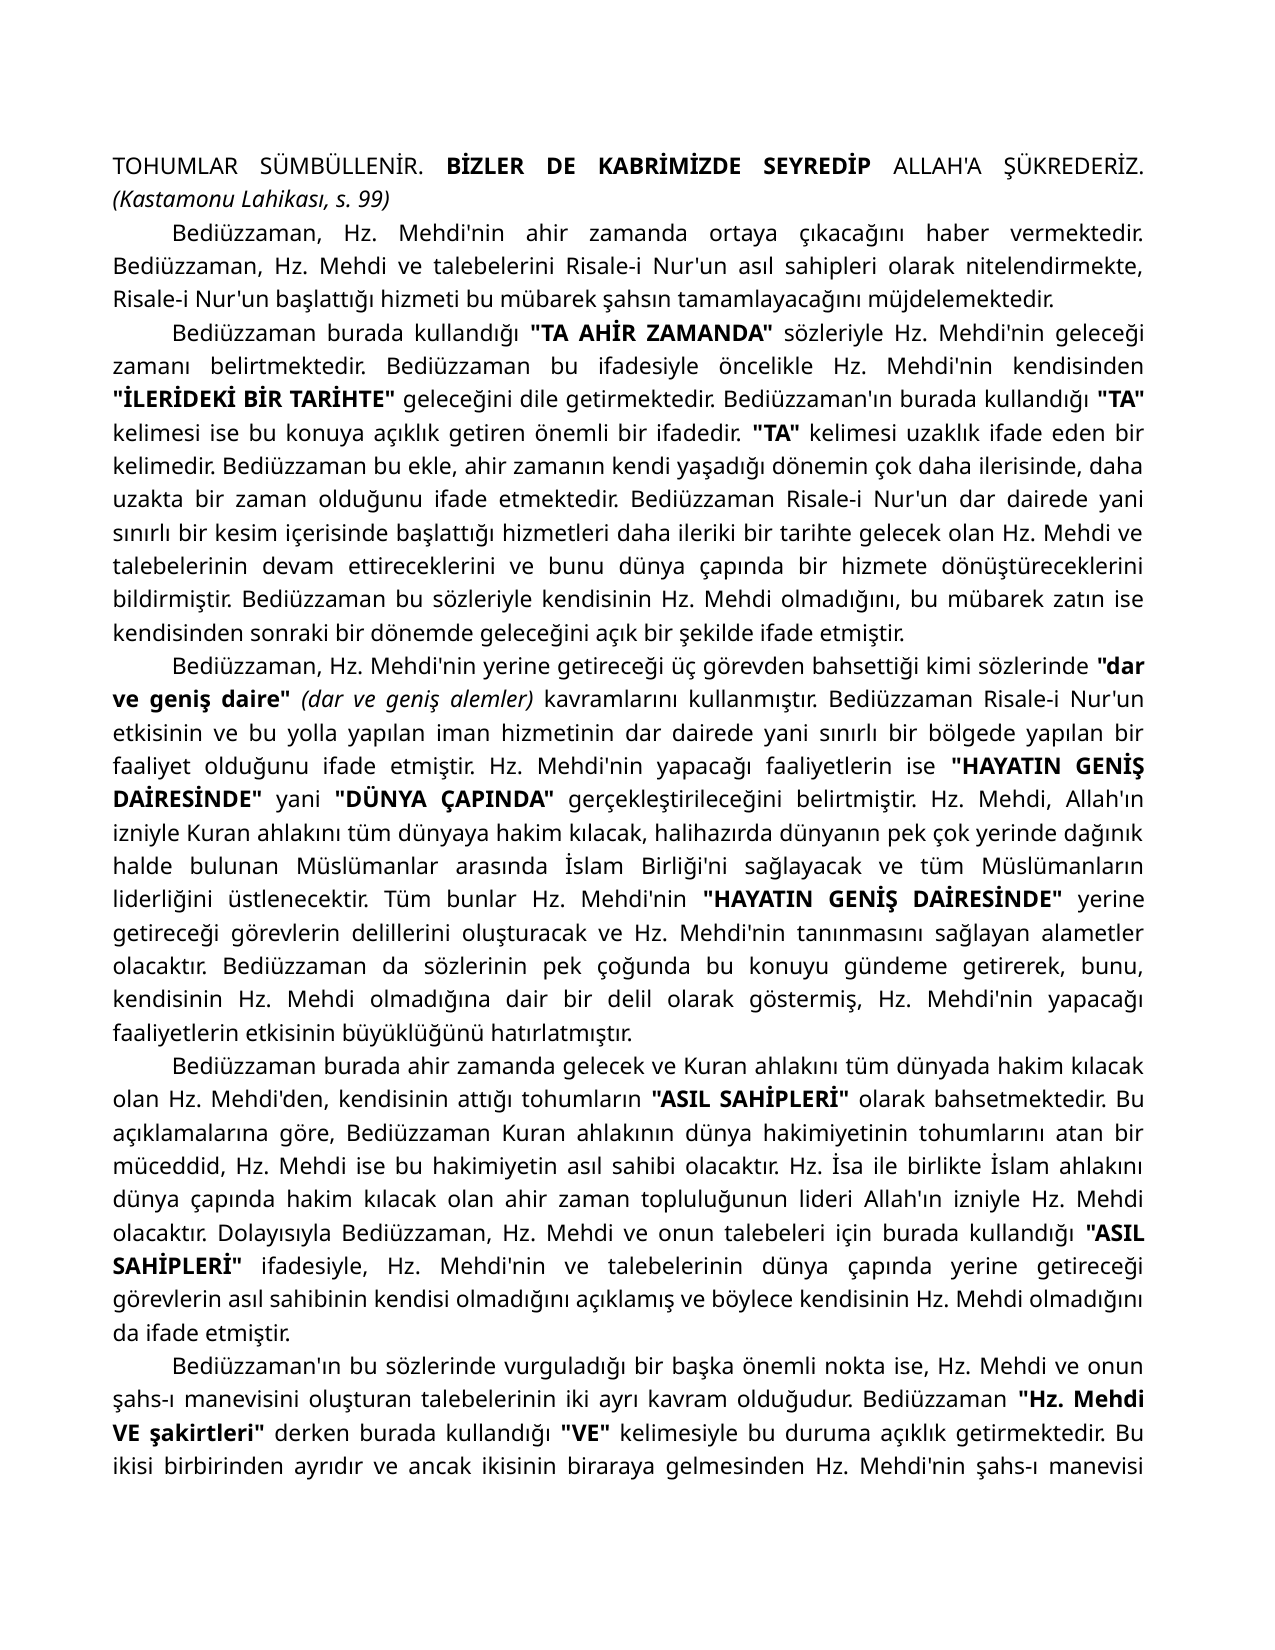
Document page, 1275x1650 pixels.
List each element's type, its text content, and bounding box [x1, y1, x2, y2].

text Bediüzzaman'ın bu sözlerinde vurguladığı bir başka önemli nokta ise, Hz. Mehdi ve onun şahs-ı manevisini oluşturan talebelerinin iki ayrı kavram olduğudur. Bediüzzaman "Hz. Mehdi VE şakirtleri" derken burada kullandığı "VE" kelimesiyle bu duruma açıklık getirmektedir. Bu ikisi birbirinden ayrıdır ve ancak ikisinin biraraya gelmesinden Hz. Mehdi'nin şahs-ı manevisi [112, 1348, 1145, 1481]
text Bediüzzaman, Hz. Mehdi'nin ahir zamanda ortaya çıkacağını haber vermektedir. Bediüzzaman, Hz. Mehdi ve talebelerini Risale-i Nur'un asıl sahipleri olarak nitelendirmekte, Risale-i Nur'un başlattığı hizmeti bu mübarek şahsın tamamlayacağını müjdelemektedir. [112, 214, 1145, 314]
text Bediüzzaman, Hz. Mehdi'nin yerine getireceği üç görevden bahsettiği kimi sözlerinde "dar ve geniş daire" (dar ve geniş alemler) kavramlarını kullanmıştır. Bediüzzaman Risale-i Nur'un etkisinin ve bu yolla yapılan iman hizmetinin dar dairede yani sınırlı bir bölgede yapılan bir faaliyet olduğunu ifade etmiştir. Hz. Mehdi'nin yapacağı faaliyetlerin ise "HAYATIN GENİŞ DAİRESİNDE" yani "DÜNYA ÇAPINDA" gerçekleştirileceğini belirtmiştir. Hz. Mehdi, Allah'ın izniyle Kuran ahlakını tüm dünyaya hakim kılacak, halihazırda dünyanın pek çok yerinde dağınık halde bulunan Müslümanlar arasında İslam Birliği'ni sağlayacak ve tüm Müslümanların liderliğini üstlenecektir. Tüm bunlar Hz. Mehdi'nin "HAYATIN GENİŞ DAİRESİNDE" yerine getireceği görevlerin delillerini oluşturacak ve Hz. Mehdi'nin tanınmasını sağlayan alametler olacaktır. Bediüzzaman da sözlerinin pek çoğunda bu konuyu gündeme getirerek, bunu, kendisinin Hz. Mehdi olmadığına dair bir delil olarak göstermiş, Hz. Mehdi'nin yapacağı faaliyetlerin etkisinin büyüklüğünü hatırlatmıştır. [112, 648, 1145, 1048]
text Bediüzzaman burada ahir zamanda gelecek ve Kuran ahlakını tüm dünyada hakim kılacak olan Hz. Mehdi'den, kendisinin attığı tohumların "ASIL SAHİPLERİ" olarak bahsetmektedir. Bu açıklamalarına göre, Bediüzzaman Kuran ahlakının dünya hakimiyetinin tohumlarını atan bir müceddid, Hz. Mehdi ise bu hakimiyetin asıl sahibi olacaktır. Hz. İsa ile birlikte İslam ahlakını dünya çapında hakim kılacak olan ahir zaman topluluğunun lideri Allah'ın izniyle Hz. Mehdi olacaktır. Dolayısıyla Bediüzzaman, Hz. Mehdi ve onun talebeleri için burada kullandığı "ASIL SAHİPLERİ" ifadesiyle, Hz. Mehdi'nin ve talebelerinin dünya çapında yerine getireceği görevlerin asıl sahibinin kendisi olmadığını açıklamış ve böylece kendisinin Hz. Mehdi olmadığını da ifade etmiştir. [112, 1048, 1145, 1348]
text Bediüzzaman burada kullandığı "TA AHİR ZAMANDA" sözleriyle Hz. Mehdi'nin geleceği zamanı belirtmektedir. Bediüzzaman bu ifadesiyle öncelikle Hz. Mehdi'nin kendisinden "İLERİDEKİ BİR TARİHTE" geleceğini dile getirmektedir. Bediüzzaman'ın burada kullandığı "TA" kelimesi ise bu konuya açıklık getiren önemli bir ifadedir. "TA" kelimesi uzaklık ifade eden bir kelimedir. Bediüzzaman bu ekle, ahir zamanın kendi yaşadığı dönemin çok daha ilerisinde, daha uzakta bir zaman olduğunu ifade etmektedir. Bediüzzaman Risale-i Nur'un dar dairede yani sınırlı bir kesim içerisinde başlattığı hizmetleri daha ileriki bir tarihte gelecek olan Hz. Mehdi ve talebelerinin devam ettireceklerini ve bunu dünya çapında bir hizmete dönüştüreceklerini bildirmiştir. Bediüzzaman bu sözleriyle kendisinin Hz. Mehdi olmadığını, bu mübarek zatın ise kendisinden sonraki bir dönemde geleceğini açık bir şekilde ifade etmiştir. [112, 314, 1145, 648]
text TOHUMLAR SÜMBÜLLENİR. BİZLER DE KABRİMİZDE SEYREDİP ALLAH'A ŞÜKREDERİZ. (Kastamonu Lahikası, s. 99) [112, 148, 1145, 214]
